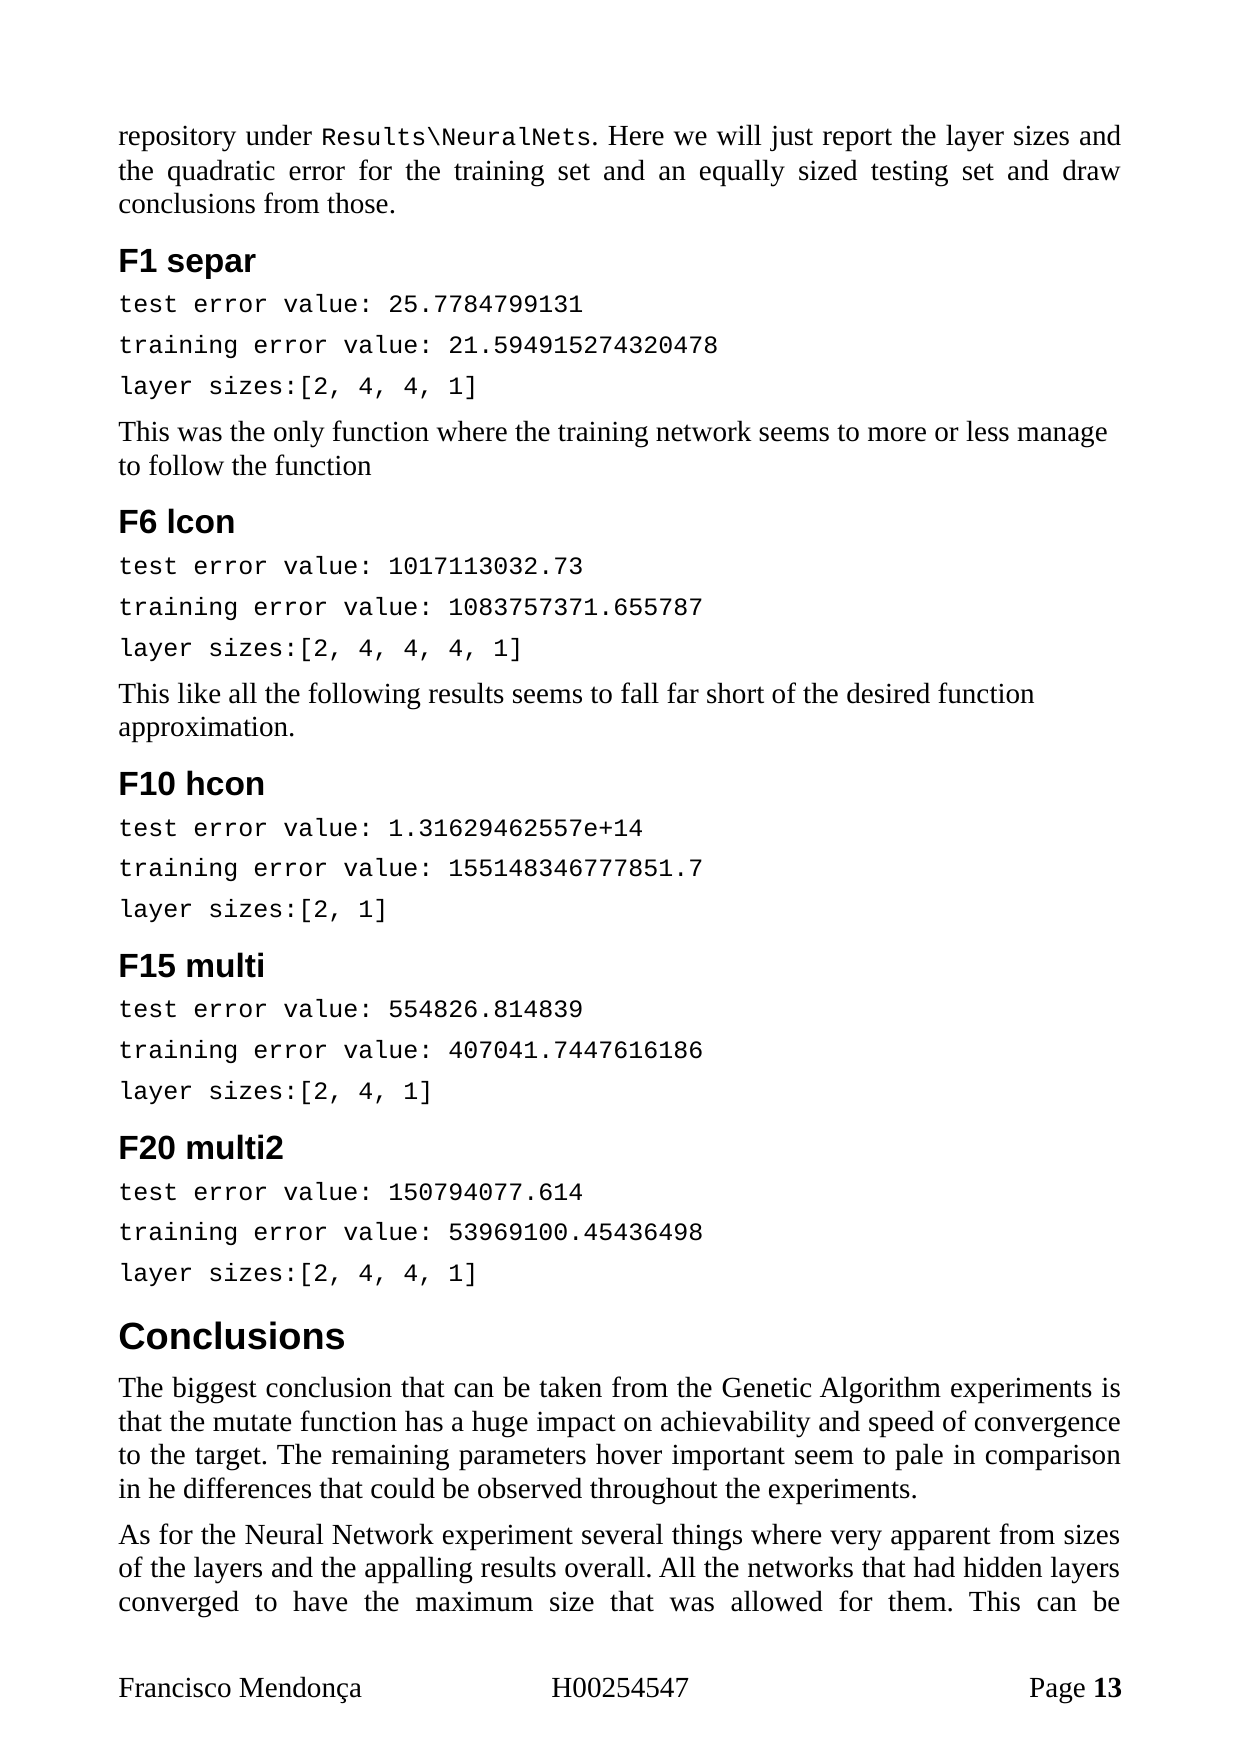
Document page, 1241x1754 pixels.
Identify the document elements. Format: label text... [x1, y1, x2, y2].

subtitle F20 multi2 [118, 1128, 1122, 1167]
text layer sizes:[2, 4, 4, 1] [118, 1261, 1122, 1289]
subtitle F6 lcon [118, 502, 1122, 541]
text training error value: 1083757371.655787 [118, 594, 1122, 623]
subtitle F1 separ [118, 241, 1122, 279]
subtitle F10 hcon [118, 764, 1122, 803]
subtitle F15 multi [118, 946, 1122, 984]
text training error value: 21.594915274320478 [118, 333, 1122, 361]
subtitle Conclusions [118, 1314, 1122, 1358]
text repository under Results\NeuralNets. Here we will just report the layer sizes and the quadratic error for the training set and an equally sized testing set and draw conclusions from those. [118, 118, 1122, 220]
text training error value: 407041.7447616186 [118, 1038, 1122, 1066]
text This was the only function where the training network seems to more or less manage to follow the function [118, 414, 1122, 482]
text layer sizes:[2, 4, 4, 1] [118, 374, 1122, 402]
text test error value: 554826.814839 [118, 997, 1122, 1025]
text test error value: 1.31629462557e+14 [118, 815, 1122, 843]
text test error value: 150794077.614 [118, 1179, 1122, 1207]
text layer sizes:[2, 4, 4, 4, 1] [118, 635, 1122, 663]
text training error value: 155148346777851.7 [118, 856, 1122, 884]
text As for the Neural Network experiment several things where very apparent from sizes of the layers and the appalling results overall. All the networks that had hidden layers converged to have the maximum size that was allowed for them. This can be [118, 1517, 1122, 1617]
text training error value: 53969100.45436498 [118, 1220, 1122, 1248]
text layer sizes:[2, 4, 1] [118, 1079, 1122, 1107]
text test error value: 25.7784799131 [118, 292, 1122, 320]
text The biggest conclusion that can be taken from the Genetic Algorithm experiments is that the mutate function has a huge impact on achievability and speed of convergence to the target. The remaining parameters hover important seem to pale in comparison in he differences that could be observed throughout the experiments. [118, 1370, 1122, 1504]
text layer sizes:[2, 1] [118, 897, 1122, 925]
text test error value: 1017113032.73 [118, 553, 1122, 582]
text This like all the following results seems to fall far short of the desired function approximation. [118, 676, 1122, 743]
